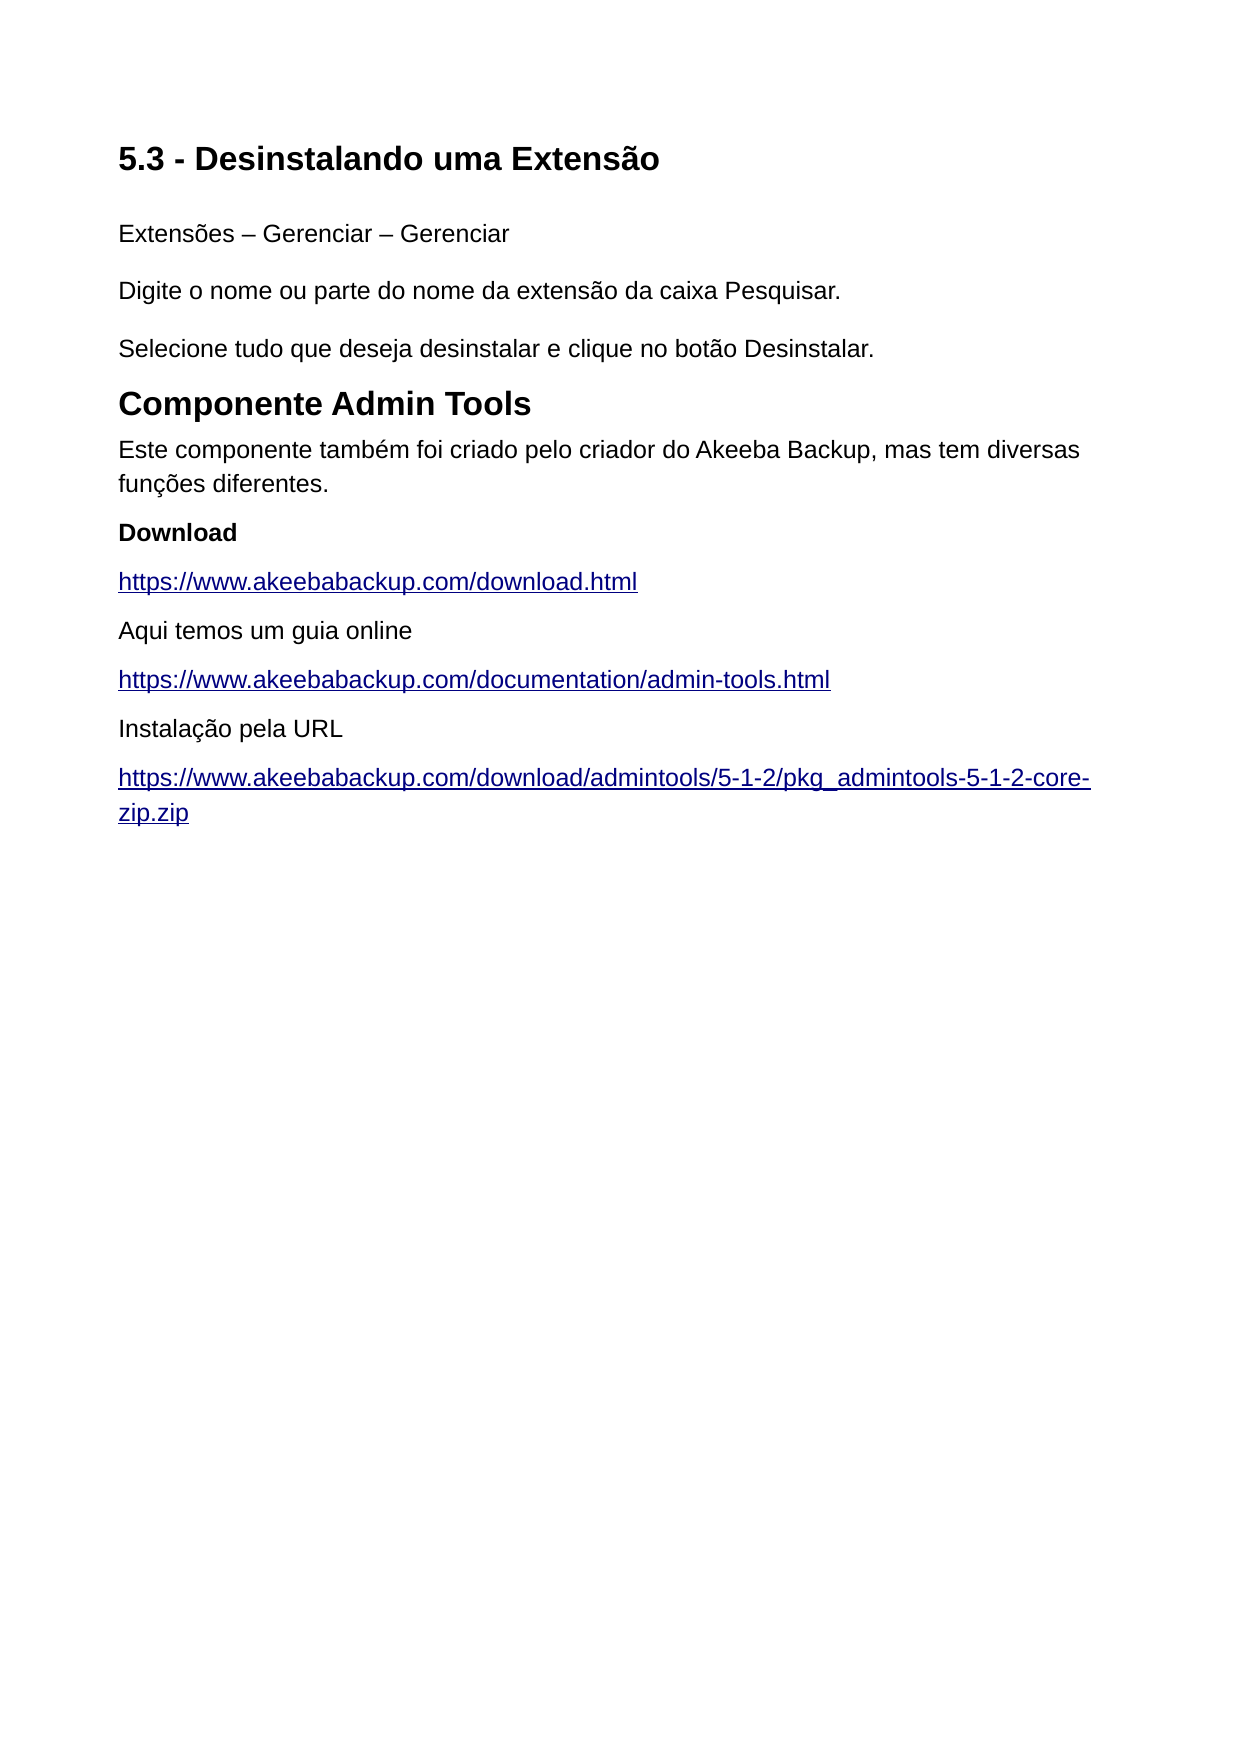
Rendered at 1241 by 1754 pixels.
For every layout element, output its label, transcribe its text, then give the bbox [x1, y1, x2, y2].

text Aqui temos um guia online [118, 616, 1122, 645]
text Download [118, 518, 1122, 547]
text Digite o nome ou parte do nome da extensão da caixa Pesquisar. [118, 276, 1122, 305]
text Extensões – Gerenciar – Gerenciar [118, 219, 1122, 248]
text Este componente também foi criado pelo criador do Akeeba Backup, mas tem diversas funções diferentes. [118, 434, 1122, 498]
text https://www.akeebabackup.com/download/admintools/5-1-2/pkg_admintools-5-1-2-core-zip.zip [118, 763, 1122, 827]
text Selecione tudo que deseja desinstalar e clique no botão Desinstalar. [118, 334, 1122, 363]
text https://www.akeebabackup.com/download.html [118, 567, 1122, 596]
text https://www.akeebabackup.com/documentation/admin-tools.html [118, 665, 1122, 694]
text Instalação pela URL [118, 714, 1122, 743]
subtitle Componente Admin Tools [118, 383, 1122, 422]
subtitle 5.3 - Desinstalando uma Extensão [118, 139, 1122, 178]
